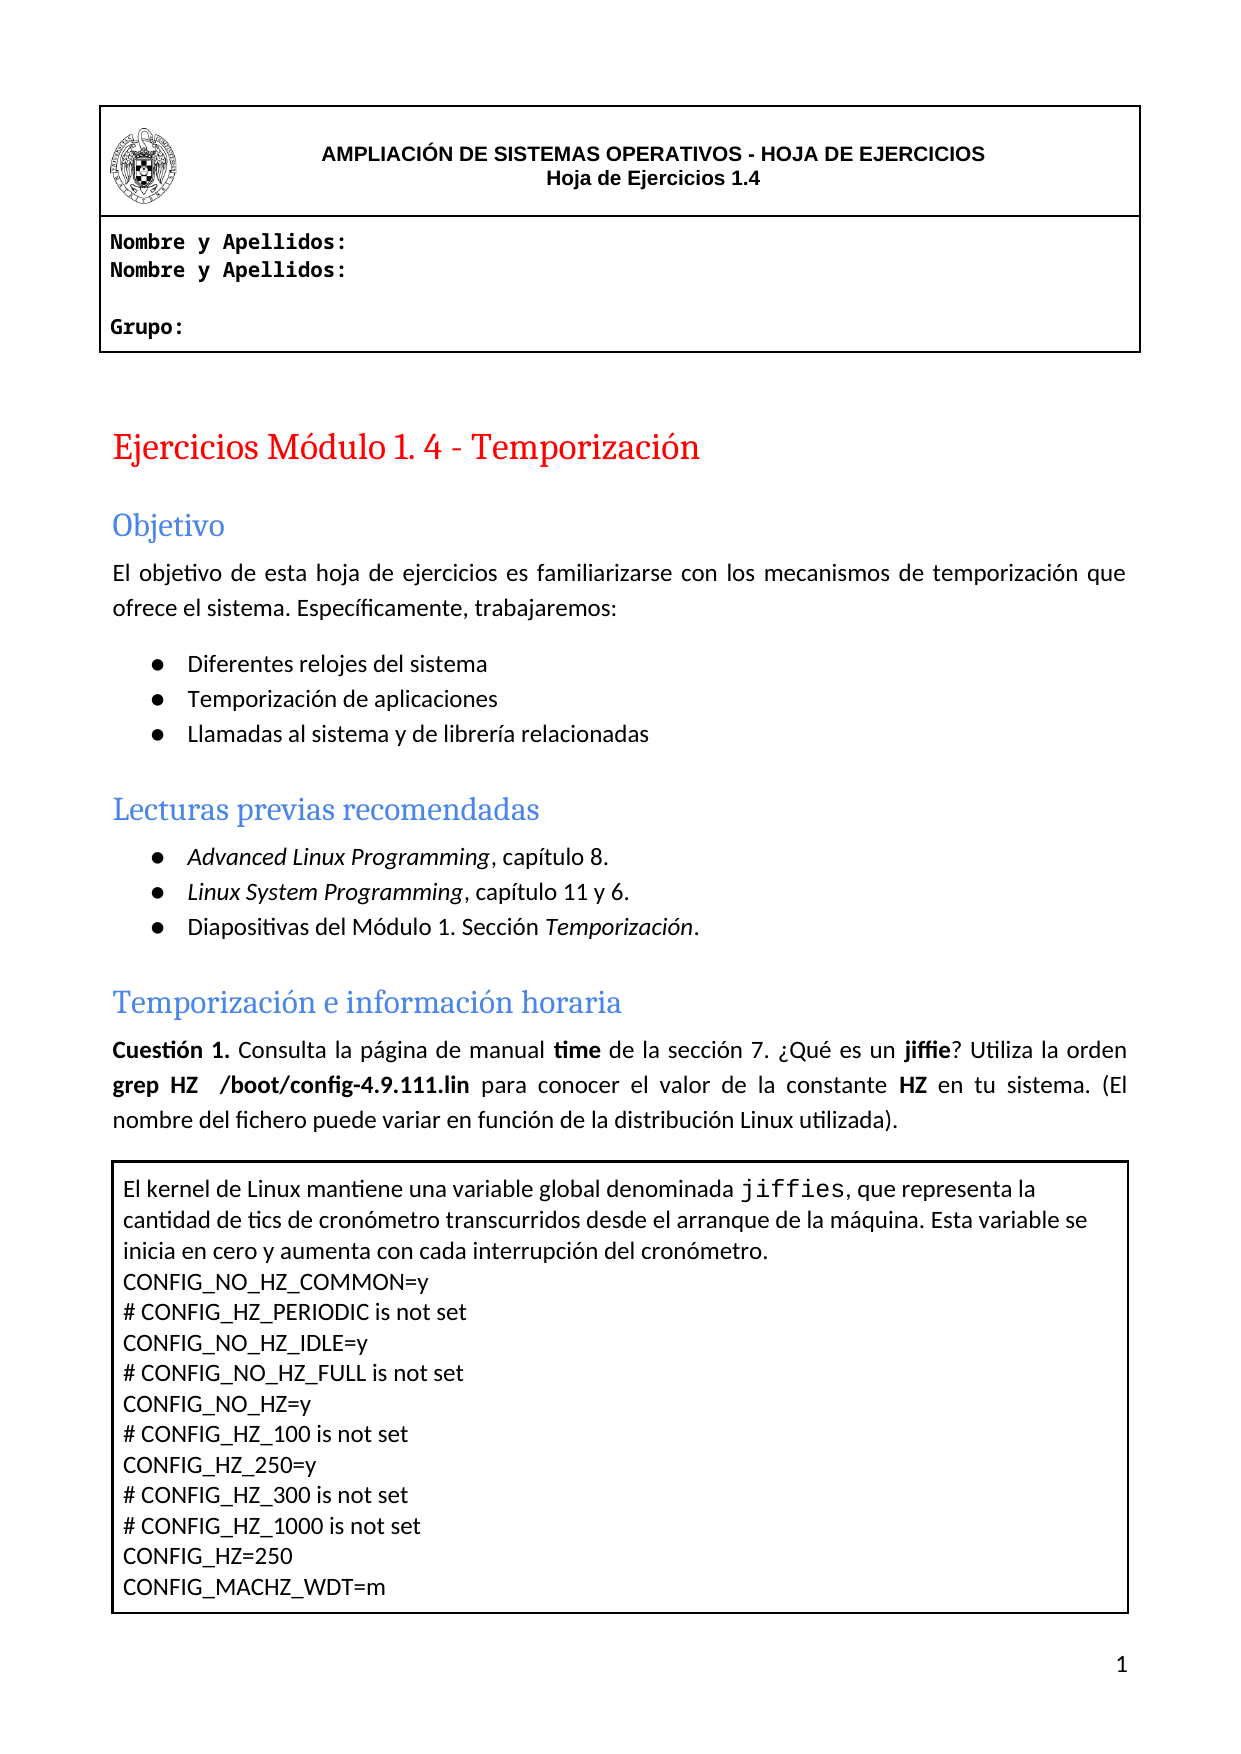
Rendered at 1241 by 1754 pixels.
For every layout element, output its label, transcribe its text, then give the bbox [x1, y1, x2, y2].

text El objetivo de esta hoja de ejercicios es familiarizarse con los mecanismos de temporización que ofrece el sistema. Específicamente, trabajaremos: [112, 557, 1128, 622]
picture [110, 128, 177, 204]
subtitle Objetivo [112, 506, 1128, 544]
list Diferentes relojes del sistema [150, 648, 1128, 678]
list Linux System Programming, capítulo 11 y 6. [150, 876, 1128, 907]
list Advanced Linux Programming, capítulo 8. [150, 841, 1128, 872]
text Cuestión 1. Consulta la página de manual time de la sección 7. ¿Qué es un jiffie? Utiliza la orden grep HZ /boot/config-4.9.111.lin para conocer el valor de la constante HZ en tu sistema. (El nombre del fichero puede variar en función de la distribución Linux utilizada). [112, 1034, 1128, 1135]
list Llamadas al sistema y de librería relacionadas [150, 718, 1128, 748]
list Temporización de aplicaciones [150, 683, 1128, 713]
subtitle Temporización e información horaria [112, 984, 1128, 1022]
table_header El kernel de Linux mantiene una variable global denominada jiffies, que representa la cantidad de tics de cronómetro transcurridos desde el arranque de la máquina. Esta variable se inicia en cero y aumenta con cada interrupción del cronómetro. CONFIG_NO_HZ_COMMON=y # CONFIG_HZ_PERIODIC is not set CONFIG_NO_HZ_IDLE=y # CONFIG_NO_HZ_FULL is not set CONFIG_NO_HZ=y # CONFIG_HZ_100 is not set CONFIG_HZ_250=y # CONFIG_HZ_300 is not set # CONFIG_HZ_1000 is not set CONFIG_HZ=250 CONFIG_MACHZ_WDT=m [114, 1163, 1127, 1612]
list Diapositivas del Módulo 1. Sección Temporización. [150, 911, 1128, 942]
subtitle Ejercicios Módulo 1. 4 - Temporización [112, 426, 1128, 469]
subtitle Lecturas previas recomendadas [112, 790, 1128, 829]
